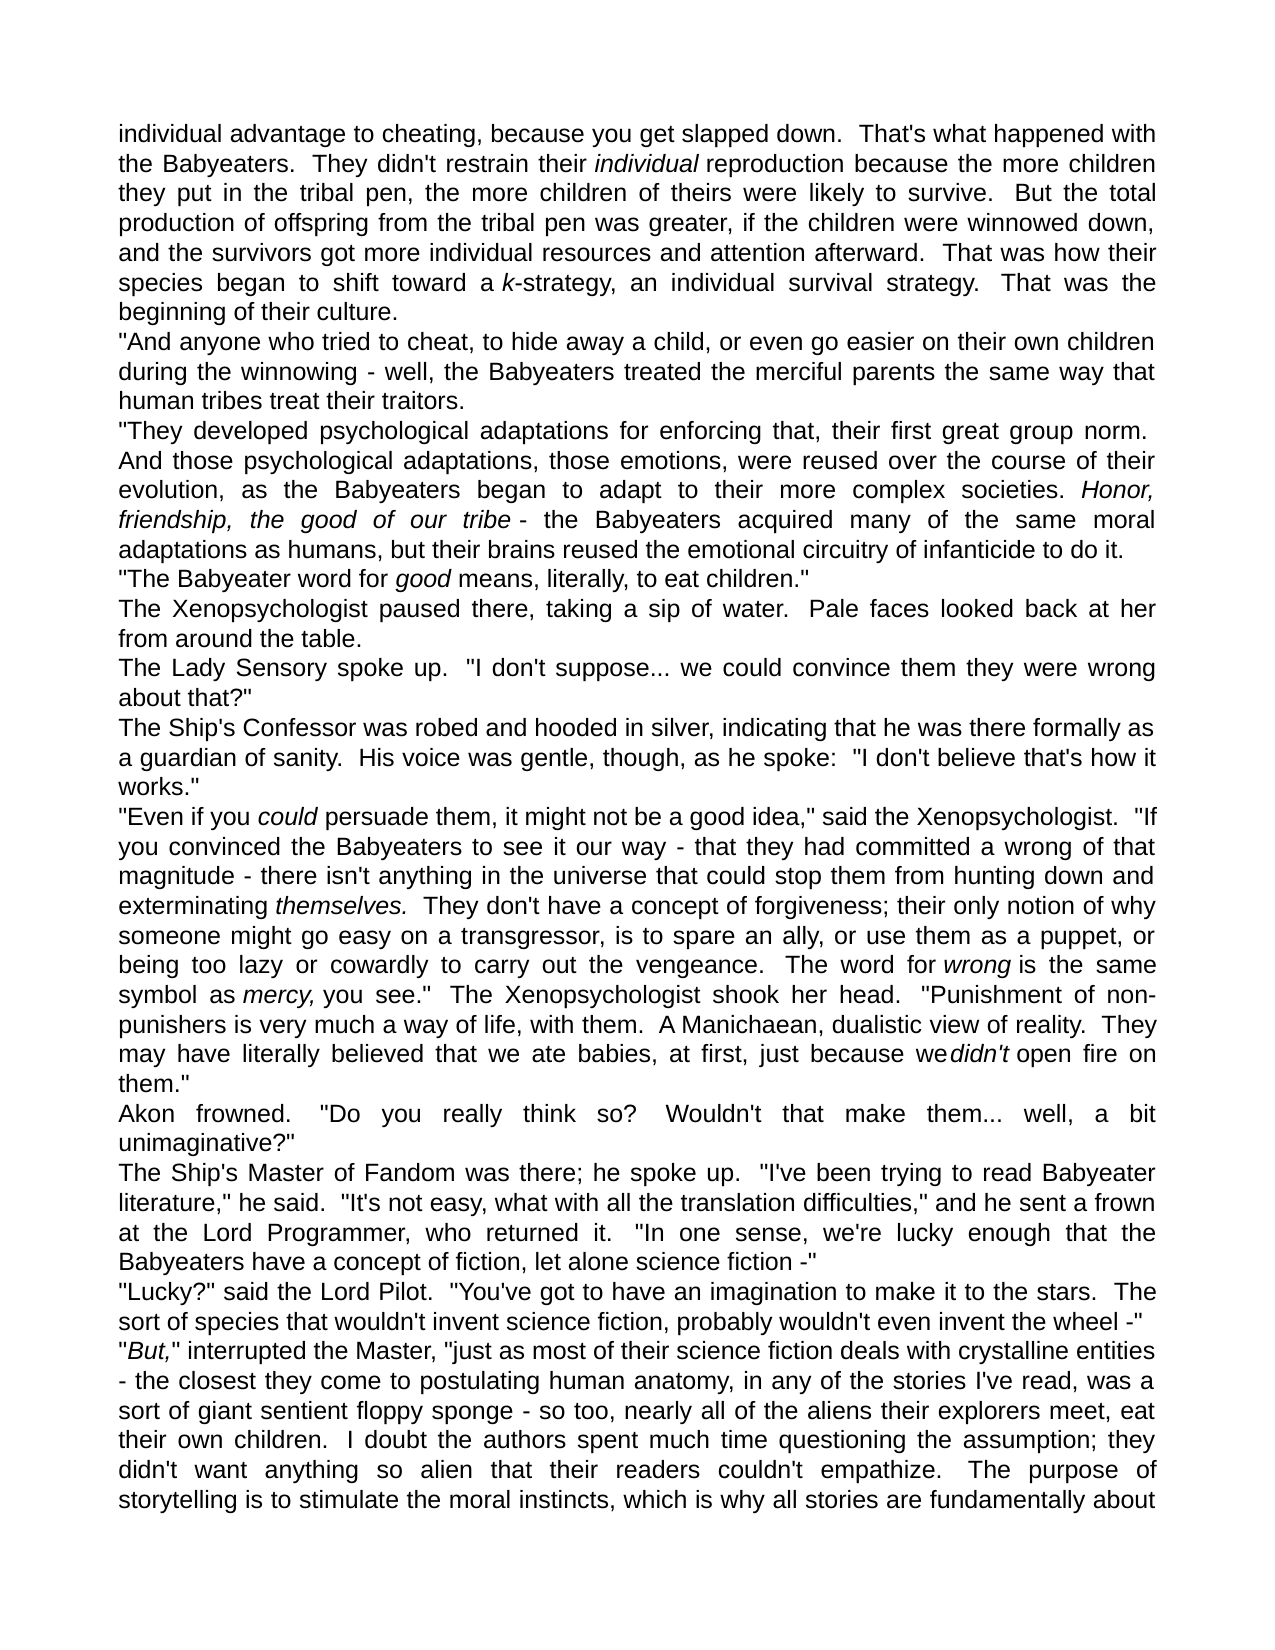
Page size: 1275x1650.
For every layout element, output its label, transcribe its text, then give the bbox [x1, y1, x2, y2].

text The Lady Sensory spoke up. "I don't suppose... we could convince them they were wrong about that?" [118, 652, 1157, 712]
text individual advantage to cheating, because you get slapped down. That's what happened with the Babyeaters. They didn't restrain their individual reproduction because the more children they put in the tribal pen, the more children of theirs were likely to survive. But the total production of offspring from the tribal pen was greater, if the children were winnowed down, and the survivors got more individual resources and attention afterward. That was how their species began to shift toward a k-strategy, an individual survival strategy. That was the beginning of their culture. [118, 118, 1157, 326]
text "The Babyeater word for good means, literally, to eat children." [118, 563, 1157, 593]
text The Ship's Master of Fandom was there; he spoke up. "I've been trying to read Babyeater literature," he said. "It's not easy, what with all the translation difficulties," and he sent a frown at the Lord Programmer, who returned it. "In one sense, we're lucky enough that the Babyeaters have a concept of fiction, let alone science fiction -" [118, 1157, 1157, 1276]
text The Ship's Confessor was robed and hooded in silver, indicating that he was there formally as a guardian of sanity. His voice was gentle, though, as he spoke: "I don't believe that's how it works." [118, 712, 1157, 801]
text Akon frowned. "Do you really think so? Wouldn't that make them... well, a bit unimaginative?" [118, 1098, 1157, 1157]
text "Even if you could persuade them, it might not be a good idea," said the Xenopsychologist. "If you convinced the Babyeaters to see it our way - that they had committed a wrong of that magnitude - there isn't anything in the universe that could stop them from hunting down and exterminating themselves. They don't have a concept of forgiveness; their only notion of why someone might go easy on a transgressor, is to spare an ally, or use them as a puppet, or being too lazy or cowardly to carry out the vengeance. The word for wrong is the same symbol as mercy, you see." The Xenopsychologist shook her head. "Punishment of non-punishers is very much a way of life, with them. A Manichaean, dualistic view of reality. They may have literally believed that we ate babies, at first, just because wedidn't open fire on them." [118, 801, 1157, 1098]
text "They developed psychological adaptations for enforcing that, their first great group norm. And those psychological adaptations, those emotions, were reused over the course of their evolution, as the Babyeaters began to adapt to their more complex societies. Honor, friendship, the good of our tribe - the Babyeaters acquired many of the same moral adaptations as humans, but their brains reused the emotional circuitry of infanticide to do it. [118, 415, 1157, 563]
text "And anyone who tried to cheat, to hide away a child, or even go easier on their own children during the winnowing - well, the Babyeaters treated the merciful parents the same way that human tribes treat their traitors. [118, 326, 1157, 415]
text "Lucky?" said the Lord Pilot. "You've got to have an imagination to make it to the stars. The sort of species that wouldn't invent science fiction, probably wouldn't even invent the wheel -" [118, 1276, 1157, 1335]
text The Xenopsychologist paused there, taking a sip of water. Pale faces looked back at her from around the table. [118, 593, 1157, 652]
text "But," interrupted the Master, "just as most of their science fiction deals with crystalline entities - the closest they come to postulating human anatomy, in any of the stories I've read, was a sort of giant sentient floppy sponge - so too, nearly all of the aliens their explorers meet, eat their own children. I doubt the authors spent much time questioning the assumption; they didn't want anything so alien that their readers couldn't empathize. The purpose of storytelling is to stimulate the moral instincts, which is why all stories are fundamentally about [118, 1335, 1157, 1513]
